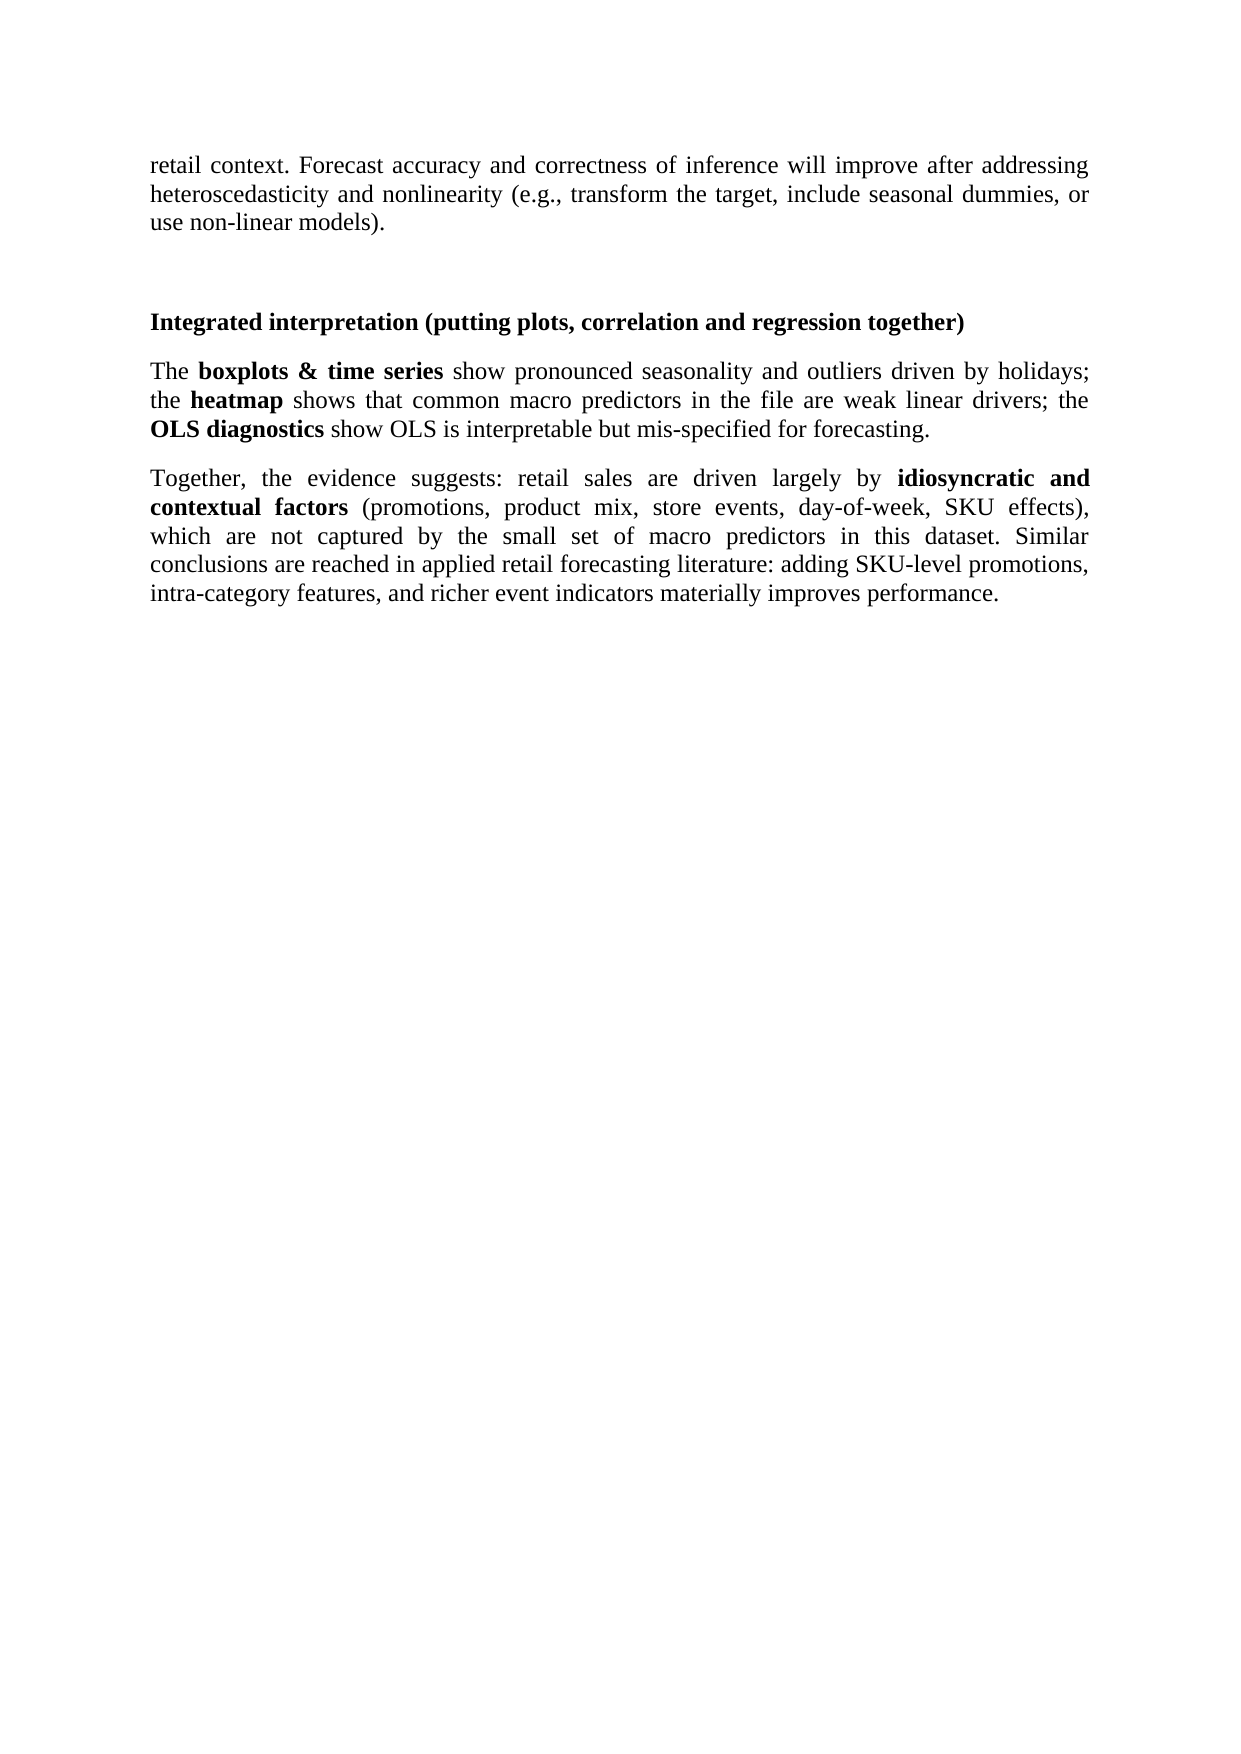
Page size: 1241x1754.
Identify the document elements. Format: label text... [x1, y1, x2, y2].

text The boxplots & time series show pronounced seasonality and outliers driven by holidays; the heatmap shows that common macro predictors in the file are weak linear drivers; the OLS diagnostics show OLS is interpretable but mis-specified for forecasting. [150, 356, 1090, 442]
text Together, the evidence suggests: retail sales are driven largely by idiosyncratic and contextual factors (promotions, product mix, store events, day-of-week, SKU effects), which are not captured by the small set of macro predictors in this dataset. Similar conclusions are reached in applied retail forecasting literature: adding SKU-level promotions, intra-category features, and richer event indicators materially improves performance. [150, 463, 1090, 607]
subtitle Integrated interpretation (putting plots, correlation and regression together) [150, 307, 1090, 335]
text retail context. Forecast accuracy and correctness of inference will improve after addressing heteroscedasticity and nonlinearity (e.g., transform the target, include seasonal dummies, or use non-linear models). [150, 150, 1090, 236]
